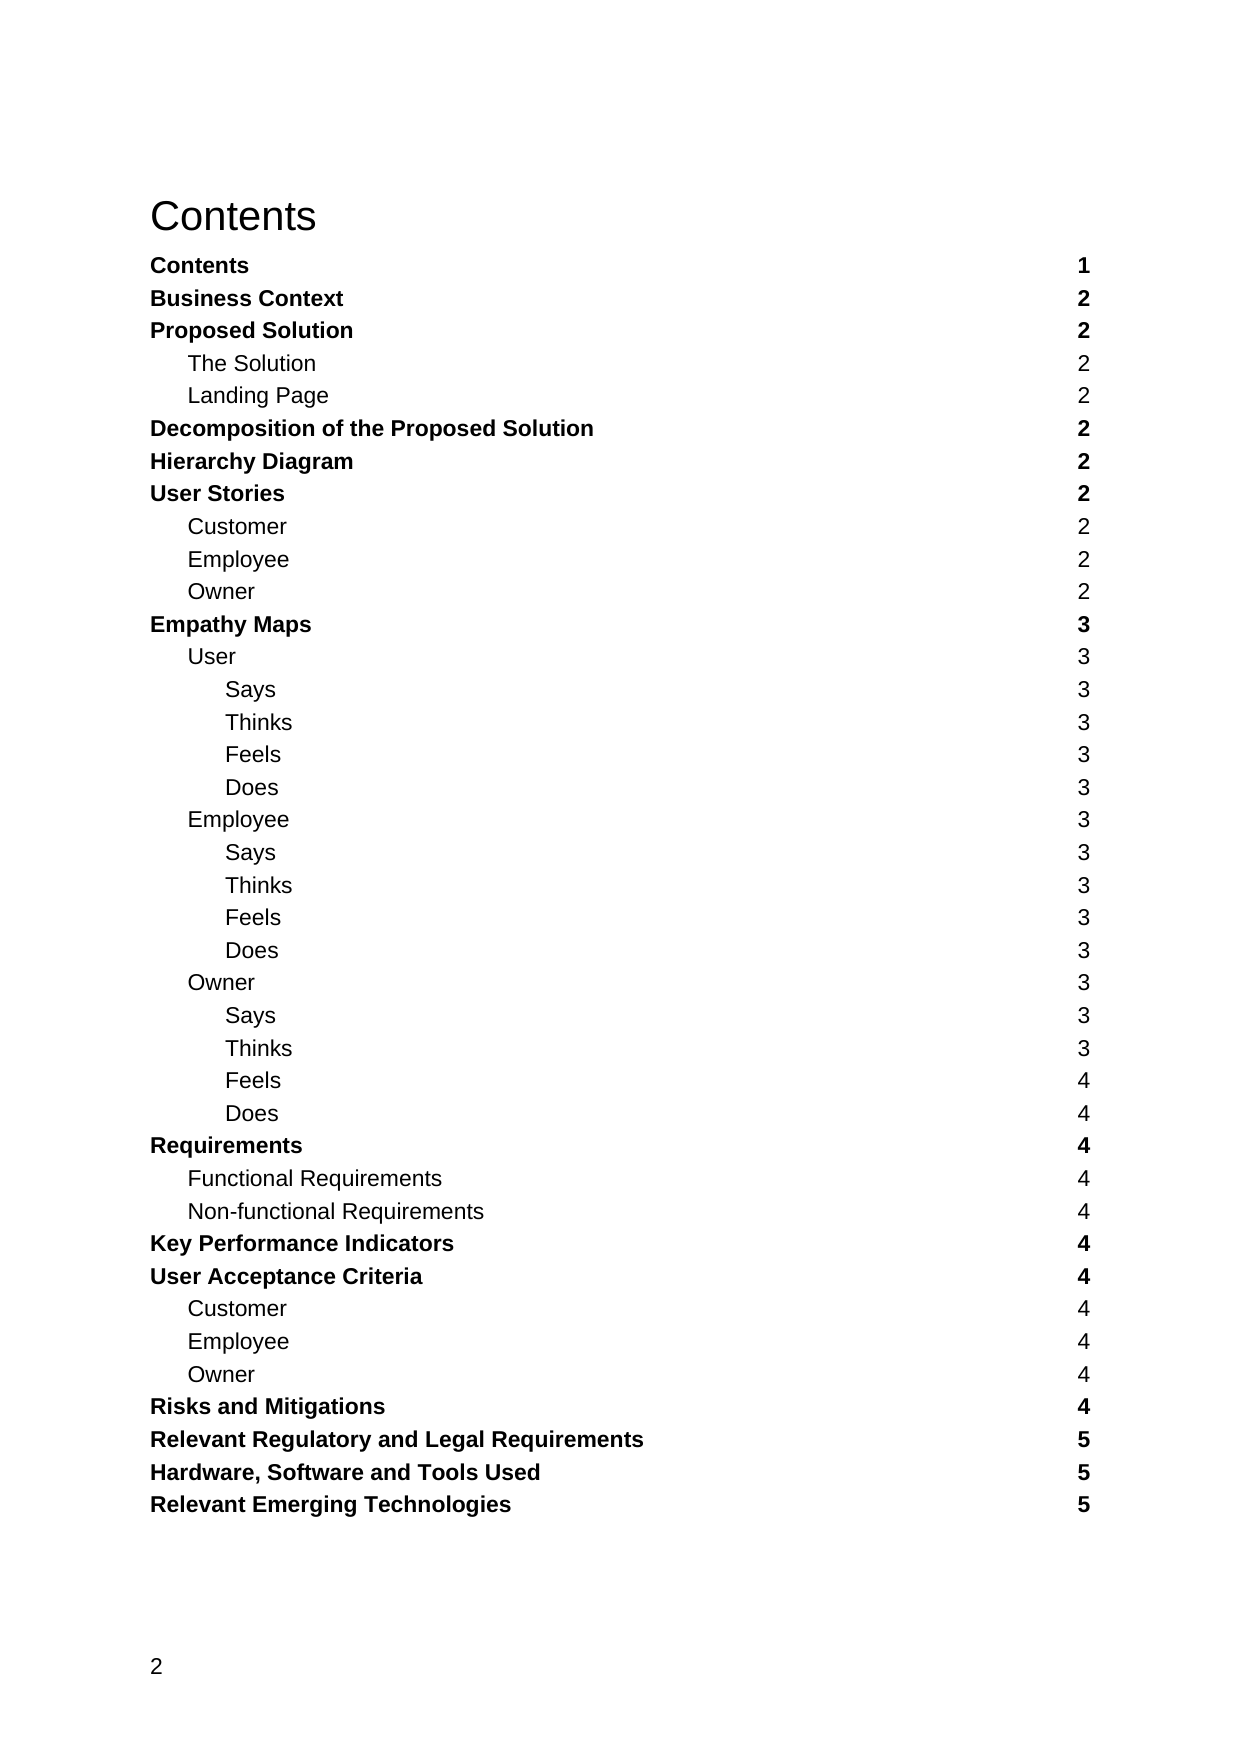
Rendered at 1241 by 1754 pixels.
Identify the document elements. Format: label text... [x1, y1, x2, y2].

text User Acceptance Criteria 4 [150, 1263, 1090, 1289]
text Customer 2 [187, 513, 1090, 539]
text Hierarchy Diagram 2 [150, 448, 1090, 474]
text Owner 3 [187, 969, 1090, 996]
text Does 4 [225, 1100, 1090, 1126]
text Hardware, Software and Tools Used 5 [150, 1458, 1090, 1485]
text Landing Page 2 [187, 382, 1090, 409]
text Employee 3 [187, 806, 1090, 833]
text User 3 [187, 643, 1090, 670]
text Says 3 [225, 839, 1090, 865]
text Non-functional Requirements 4 [187, 1198, 1090, 1224]
text Key Performance Indicators 4 [150, 1230, 1090, 1257]
text Risks and Mitigations 4 [150, 1393, 1090, 1419]
text Decomposition of the Proposed Solution 2 [150, 415, 1090, 441]
text Employee 4 [187, 1328, 1090, 1354]
text Does 3 [225, 774, 1090, 800]
text Does 3 [225, 937, 1090, 963]
text Customer 4 [187, 1295, 1090, 1322]
text Owner 4 [187, 1361, 1090, 1387]
text Feels 3 [225, 741, 1090, 767]
text Says 3 [225, 676, 1090, 702]
text Contents 1 [150, 252, 1090, 278]
text Empathy Maps 3 [150, 611, 1090, 637]
text Feels 3 [225, 904, 1090, 931]
text Requirements 4 [150, 1132, 1090, 1159]
text Owner 2 [187, 578, 1090, 604]
text Business Context 2 [150, 285, 1090, 311]
text Proposed Solution 2 [150, 317, 1090, 344]
text Functional Requirements 4 [187, 1165, 1090, 1191]
text User Stories 2 [150, 480, 1090, 507]
text The Solution 2 [187, 350, 1090, 376]
text Thinks 3 [225, 708, 1090, 735]
text Employee 2 [187, 546, 1090, 572]
text Relevant Emerging Technologies 5 [150, 1491, 1090, 1517]
subtitle Contents [150, 192, 1090, 239]
text Thinks 3 [225, 1034, 1090, 1061]
text Says 3 [225, 1002, 1090, 1028]
text Thinks 3 [225, 872, 1090, 898]
text Relevant Regulatory and Legal Requirements 5 [150, 1426, 1090, 1452]
text Feels 4 [225, 1067, 1090, 1093]
